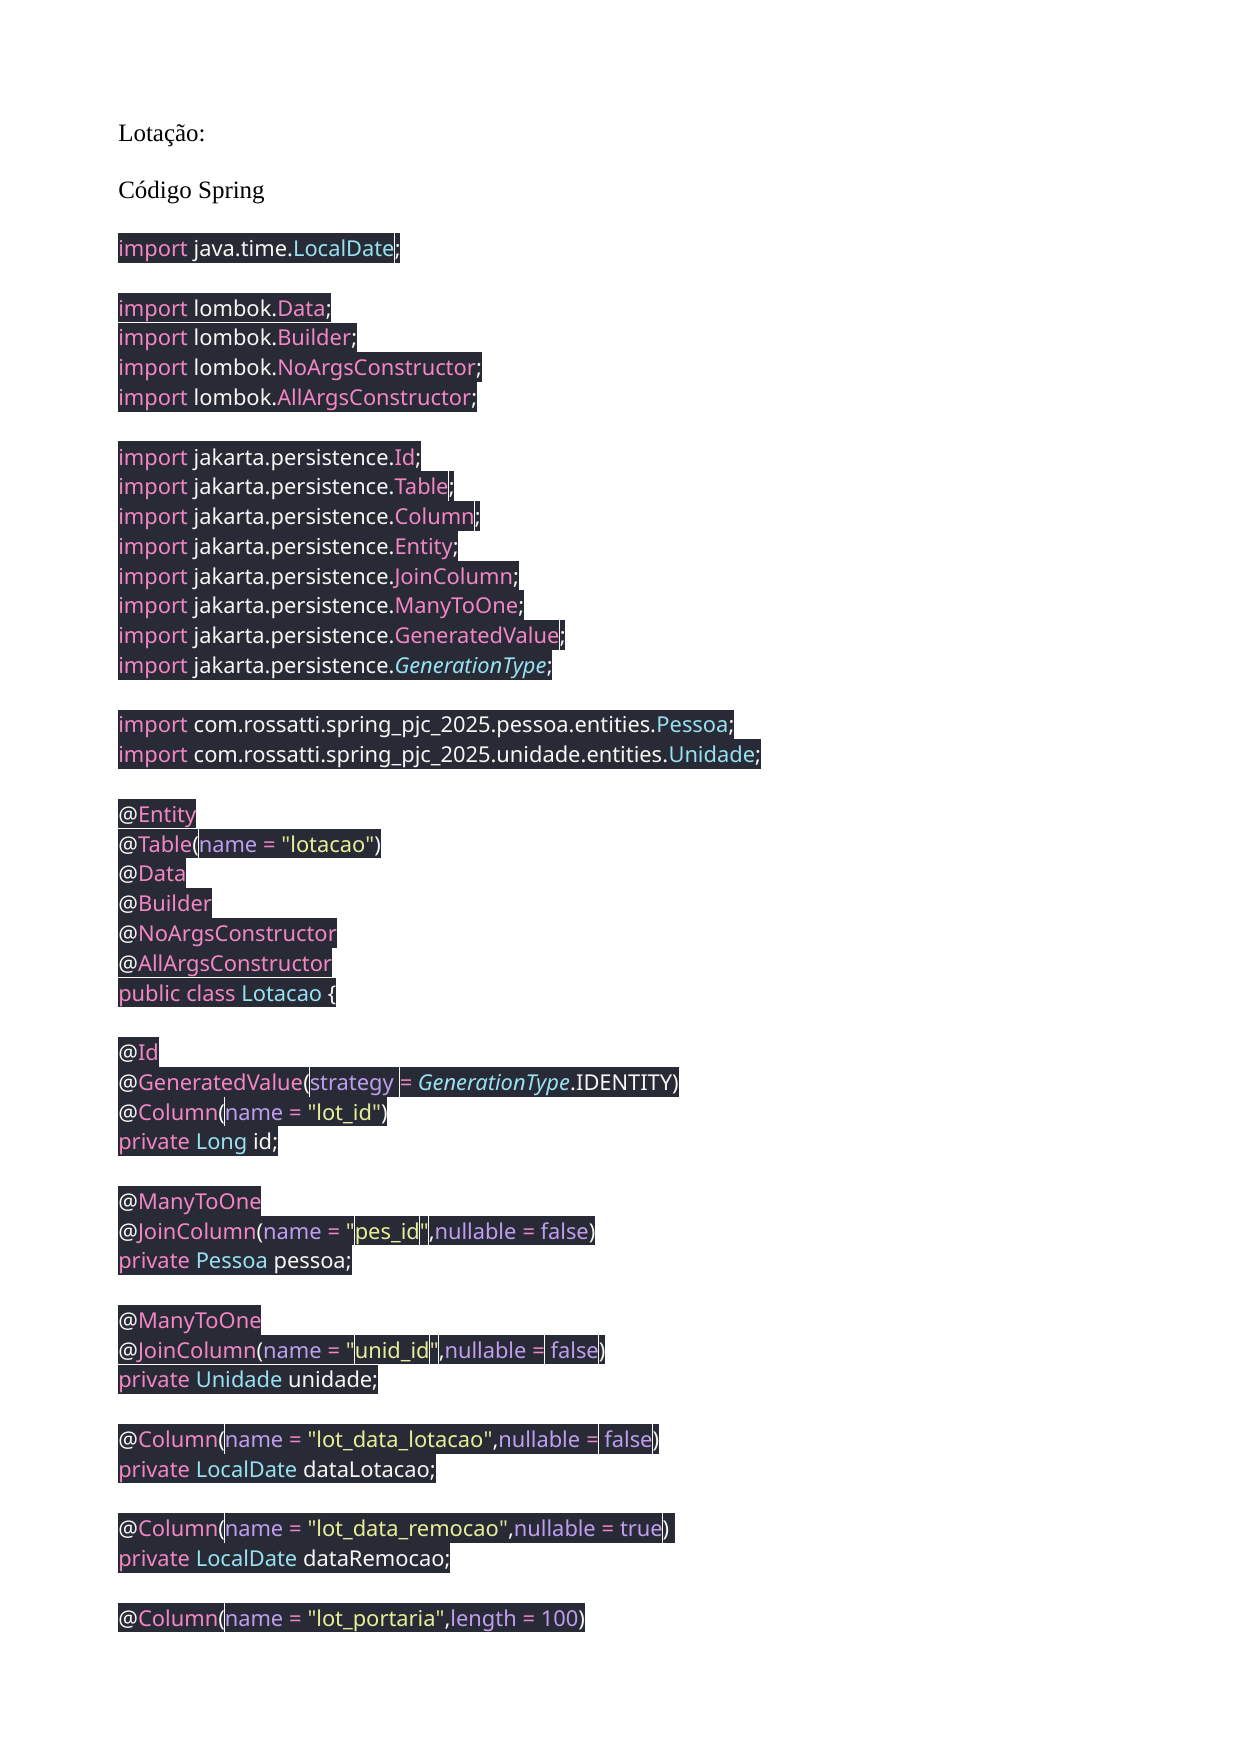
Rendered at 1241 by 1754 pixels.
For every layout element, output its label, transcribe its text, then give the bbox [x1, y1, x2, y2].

text @Id [118, 1037, 1122, 1067]
text import lombok.Builder; [118, 322, 1122, 352]
text private Long id; [118, 1126, 1122, 1156]
text import jakarta.persistence.Table; [118, 471, 1122, 501]
text import lombok.NoArgsConstructor; [118, 352, 1122, 382]
text import jakarta.persistence.GenerationType; [118, 650, 1122, 680]
text @Table(name = "lotacao") [118, 828, 1122, 858]
text @AllArgsConstructor [118, 948, 1122, 977]
text import jakarta.persistence.GeneratedValue; [118, 620, 1122, 650]
text import jakarta.persistence.Id; [118, 441, 1122, 471]
text private Unidade unidade; [118, 1364, 1122, 1394]
text Lotação: [118, 118, 1122, 147]
text @Builder [118, 888, 1122, 918]
text private Pessoa pessoa; [118, 1245, 1122, 1275]
text @Column(name = "lot_data_remocao",nullable = true) [118, 1513, 1122, 1543]
text @Entity [118, 799, 1122, 828]
text import jakarta.persistence.Column; [118, 501, 1122, 531]
text public class Lotacao { [118, 977, 1122, 1007]
text import jakarta.persistence.Entity; [118, 531, 1122, 561]
text @ManyToOne [118, 1305, 1122, 1335]
text @JoinColumn(name = "pes_id",nullable = false) [118, 1216, 1122, 1245]
text @Column(name = "lot_data_lotacao",nullable = false) [118, 1424, 1122, 1454]
text import lombok.Data; [118, 293, 1122, 322]
text @JoinColumn(name = "unid_id",nullable = false) [118, 1335, 1122, 1364]
text @Data [118, 858, 1122, 888]
text @Column(name = "lot_id") [118, 1097, 1122, 1126]
text private LocalDate dataRemocao; [118, 1543, 1122, 1573]
text import jakarta.persistence.JoinColumn; [118, 561, 1122, 590]
text import com.rossatti.spring_pjc_2025.pessoa.entities.Pessoa; [118, 709, 1122, 739]
text import java.time.LocalDate; [118, 233, 1122, 263]
text import com.rossatti.spring_pjc_2025.unidade.entities.Unidade; [118, 739, 1122, 769]
text @Column(name = "lot_portaria",length = 100) [118, 1602, 1122, 1632]
text import jakarta.persistence.ManyToOne; [118, 590, 1122, 620]
text Código Spring [118, 176, 1122, 204]
text @GeneratedValue(strategy = GenerationType.IDENTITY) [118, 1067, 1122, 1097]
text private LocalDate dataLotacao; [118, 1454, 1122, 1483]
text @NoArgsConstructor [118, 918, 1122, 948]
text @ManyToOne [118, 1186, 1122, 1216]
text import lombok.AllArgsConstructor; [118, 382, 1122, 412]
